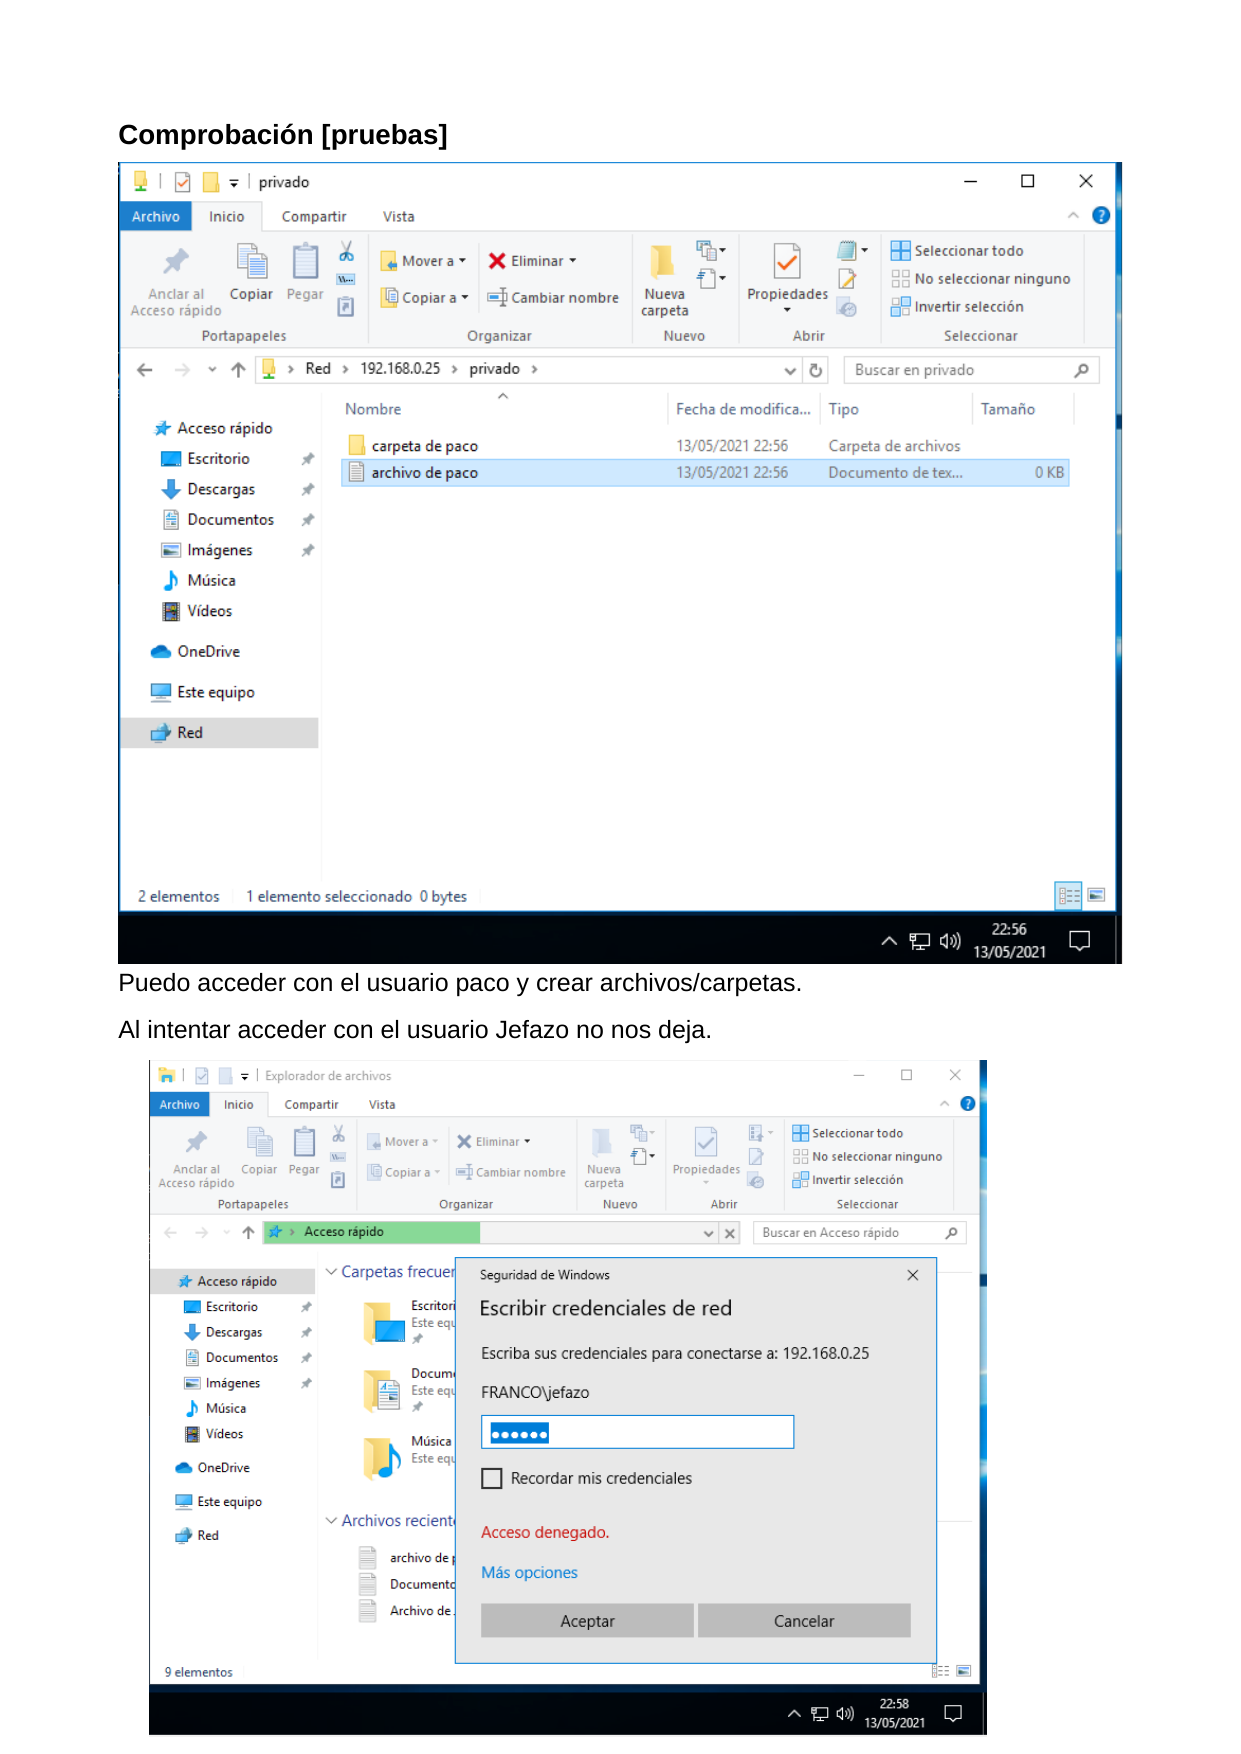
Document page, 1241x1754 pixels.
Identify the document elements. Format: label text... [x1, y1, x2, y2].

subtitle Comprobación [pruebas] [118, 118, 1122, 150]
picture [149, 1060, 987, 1737]
picture [118, 162, 1123, 964]
text Puedo acceder con el usuario paco y crear archivos/carpetas. [118, 964, 1122, 997]
text Al intentar acceder con el usuario Jefazo no nos deja. [118, 1016, 1122, 1044]
